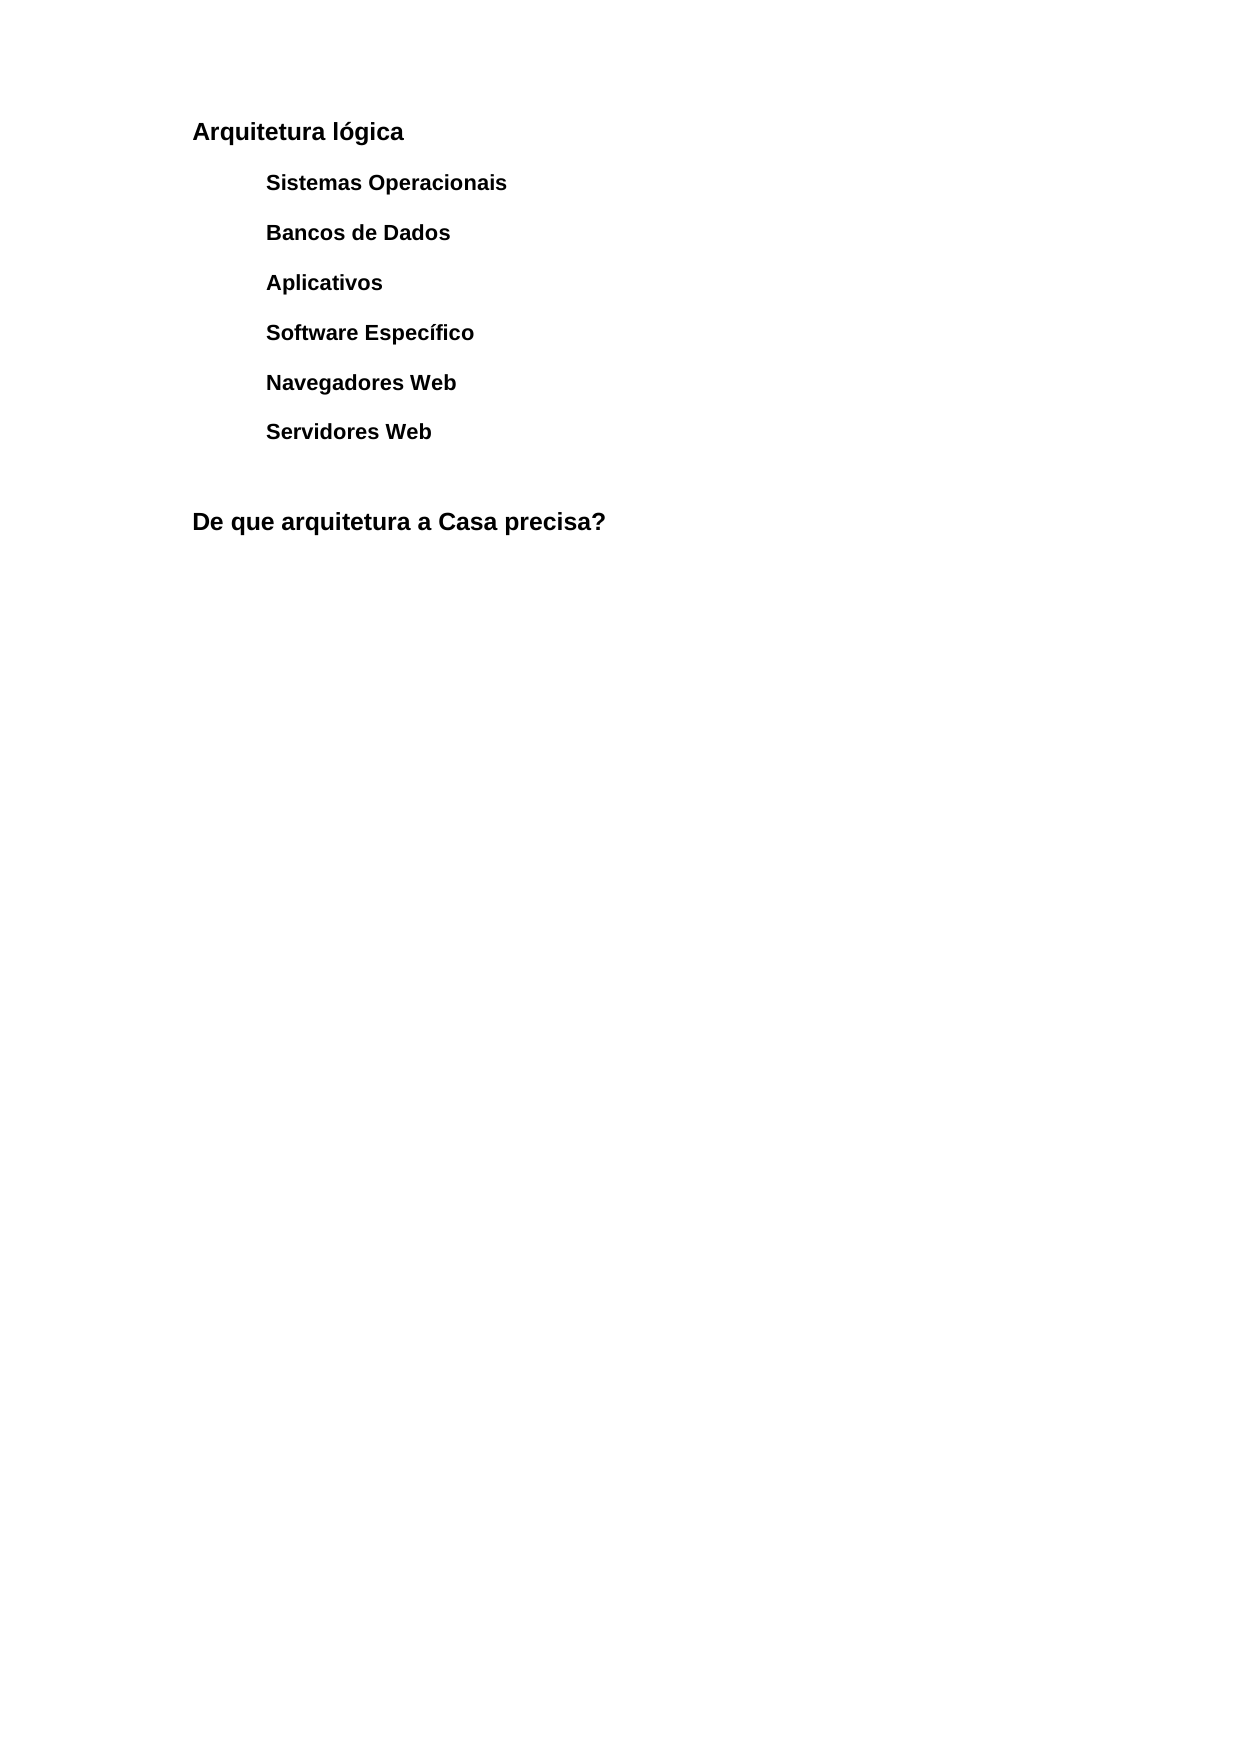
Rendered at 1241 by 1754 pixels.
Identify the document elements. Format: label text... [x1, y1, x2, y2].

subtitle Servidores Web [118, 420, 1122, 444]
subtitle Bancos de Dados [118, 221, 1122, 245]
subtitle Navegadores Web [118, 370, 1122, 395]
subtitle Arquitetura lógica [118, 118, 1122, 146]
subtitle Aplicativos [118, 270, 1122, 295]
subtitle De que arquitetura a Casa precisa? [118, 508, 1122, 535]
subtitle Software Específico [118, 320, 1122, 345]
subtitle Sistemas Operacionais [118, 171, 1122, 196]
